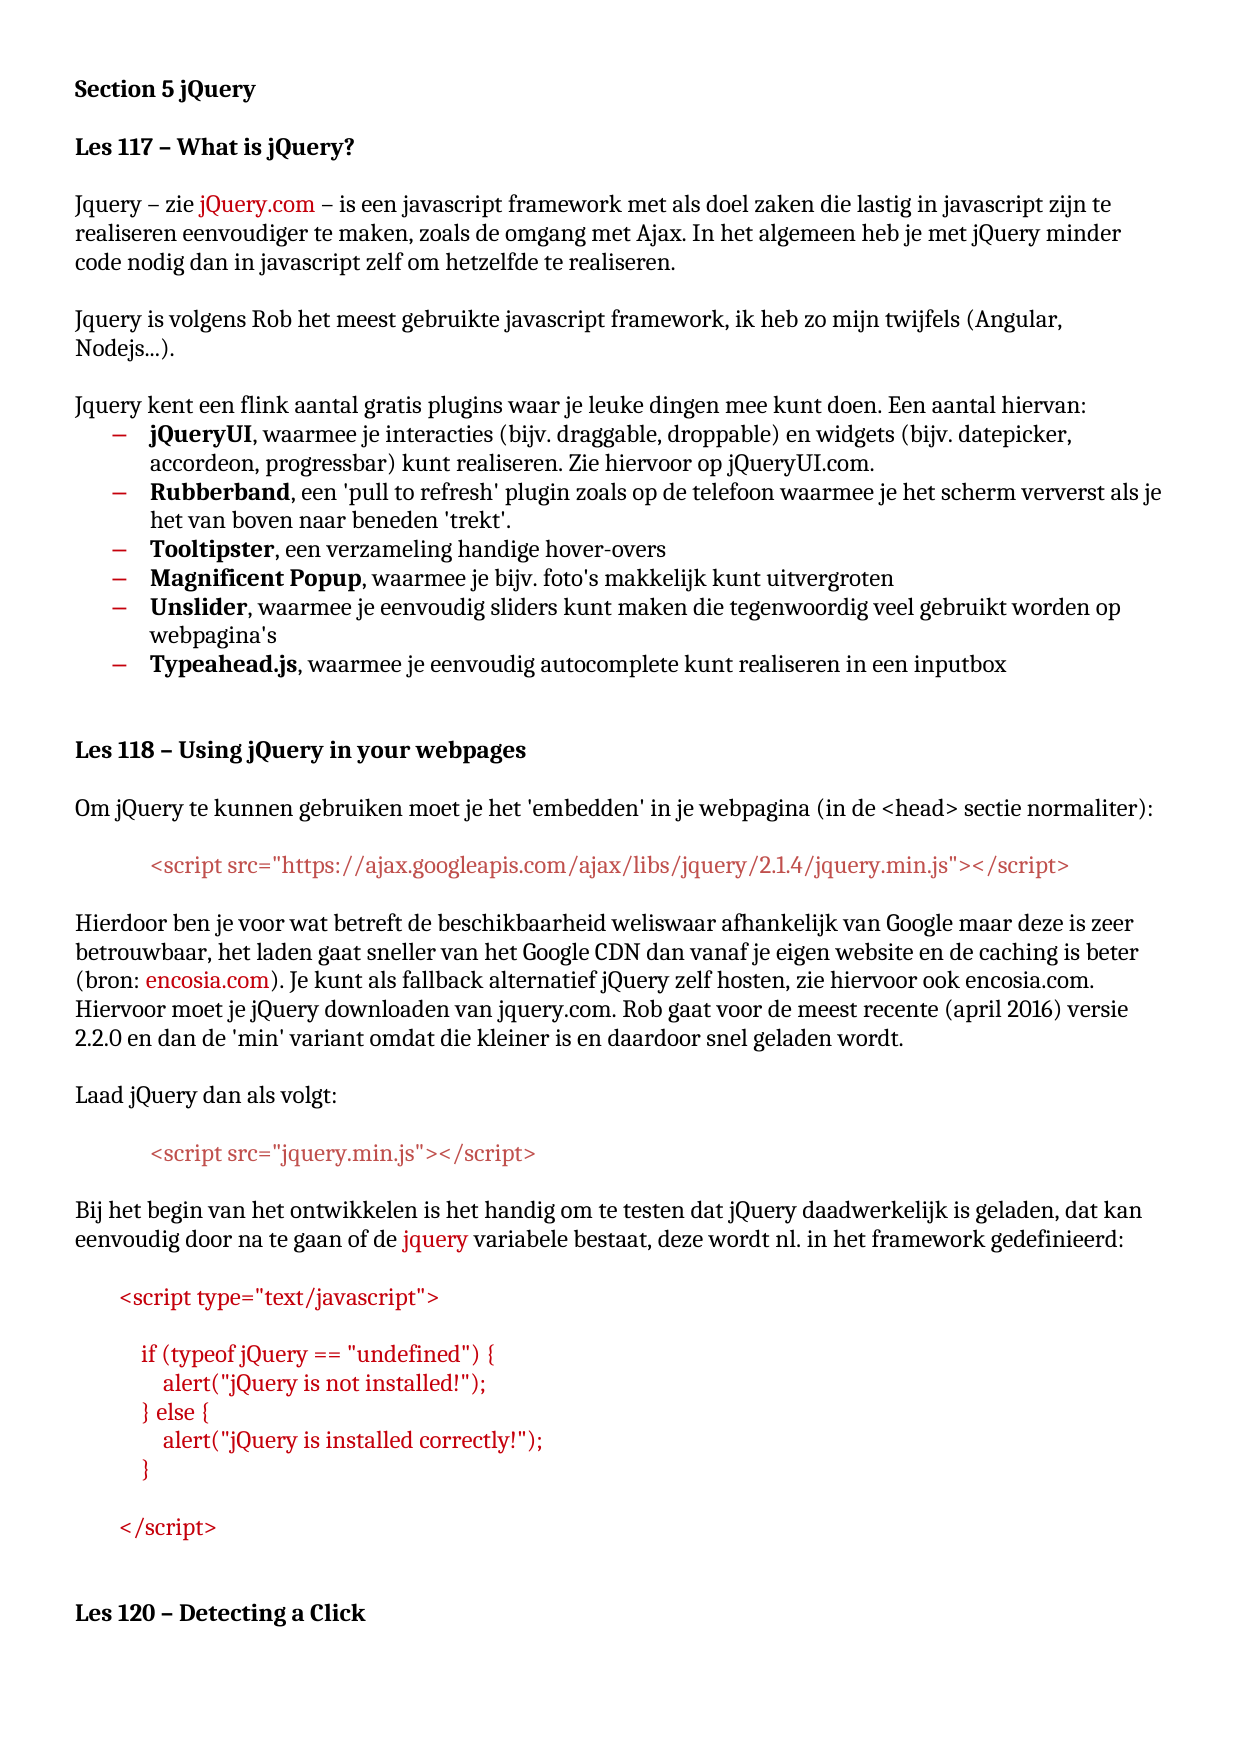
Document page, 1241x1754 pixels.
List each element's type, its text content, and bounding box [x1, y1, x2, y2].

text Les 117 – What is jQuery? [75, 132, 1165, 161]
list Rubberband, een 'pull to refresh' plugin zoals op de telefoon waarmee je het scherm ververst als je het van boven naar beneden 'trekt'. [112, 477, 1165, 535]
list Tooltipster, een verzameling handige hover-overs [112, 535, 1165, 564]
text Hierdoor ben je voor wat betreft de beschikbaarheid weliswaar afhankelijk van Google maar deze is zeer betrouwbaar, het laden gaat sneller van het Google CDN dan vanaf je eigen website en de caching is beter (bron: encosia.com). Je kunt als fallback alternatief jQuery zelf hosten, zie hiervoor ook encosia.com. Hiervoor moet je jQuery downloaden van jquery.com. Rob gaat voor de meest recente (april 2016) versie 2.2.0 en dan de 'min' variant omdat die kleiner is en daardoor snel geladen wordt. [75, 909, 1165, 1052]
text Section 5 jQuery [75, 75, 1165, 104]
text Jquery kent een flink aantal gratis plugins waar je leuke dingen mee kunt doen. Een aantal hiervan: [75, 391, 1165, 420]
text Om jQuery te kunnen gebruiken moet je het 'embedden' in je webpagina (in de <head> sectie normaliter): [75, 794, 1165, 822]
text <script src="https://ajax.googleapis.com/ajax/libs/jquery/2.1.4/jquery.min.js"></script> [75, 851, 1165, 880]
text Jquery is volgens Rob het meest gebruikte javascript framework, ik heb zo mijn twijfels (Angular, Nodejs...). [75, 305, 1165, 362]
text <script src="jquery.min.js"></script> [75, 1139, 1165, 1167]
text alert("jQuery is not installed!"); [75, 1369, 1165, 1397]
text Les 120 – Detecting a Click [75, 1599, 1165, 1627]
text Laad jQuery dan als volgt: [75, 1081, 1165, 1110]
text } [75, 1455, 1165, 1484]
text alert("jQuery is installed correctly!"); [75, 1426, 1165, 1455]
text <script type="text/javascript"> [75, 1282, 1165, 1311]
text Les 118 – Using jQuery in your webpages [75, 736, 1165, 765]
text } else { [75, 1397, 1165, 1426]
text Bij het begin van het ontwikkelen is het handig om te testen dat jQuery daadwerkelijk is geladen, dat kan eenvoudig door na te gaan of de jquery variabele bestaat, deze wordt nl. in het framework gedefinieerd: [75, 1196, 1165, 1254]
list Magnificent Popup, waarmee je bijv. foto's makkelijk kunt uitvergroten [112, 564, 1165, 592]
text </script> [75, 1512, 1165, 1541]
list Typeahead.js, waarmee je eenvoudig autocomplete kunt realiseren in een inputbox [112, 650, 1165, 679]
list jQueryUI, waarmee je interacties (bijv. draggable, droppable) en widgets (bijv. datepicker, accordeon, progressbar) kunt realiseren. Zie hiervoor op jQueryUI.com. [112, 420, 1165, 477]
text if (typeof jQuery == "undefined") { [75, 1340, 1165, 1369]
text Jquery – zie jQuery.com – is een javascript framework met als doel zaken die lastig in javascript zijn te realiseren eenvoudiger te maken, zoals de omgang met Ajax. In het algemeen heb je met jQuery minder code nodig dan in javascript zelf om hetzelfde te realiseren. [75, 190, 1165, 276]
list Unslider, waarmee je eenvoudig sliders kunt maken die tegenwoordig veel gebruikt worden op webpagina's [112, 592, 1165, 650]
